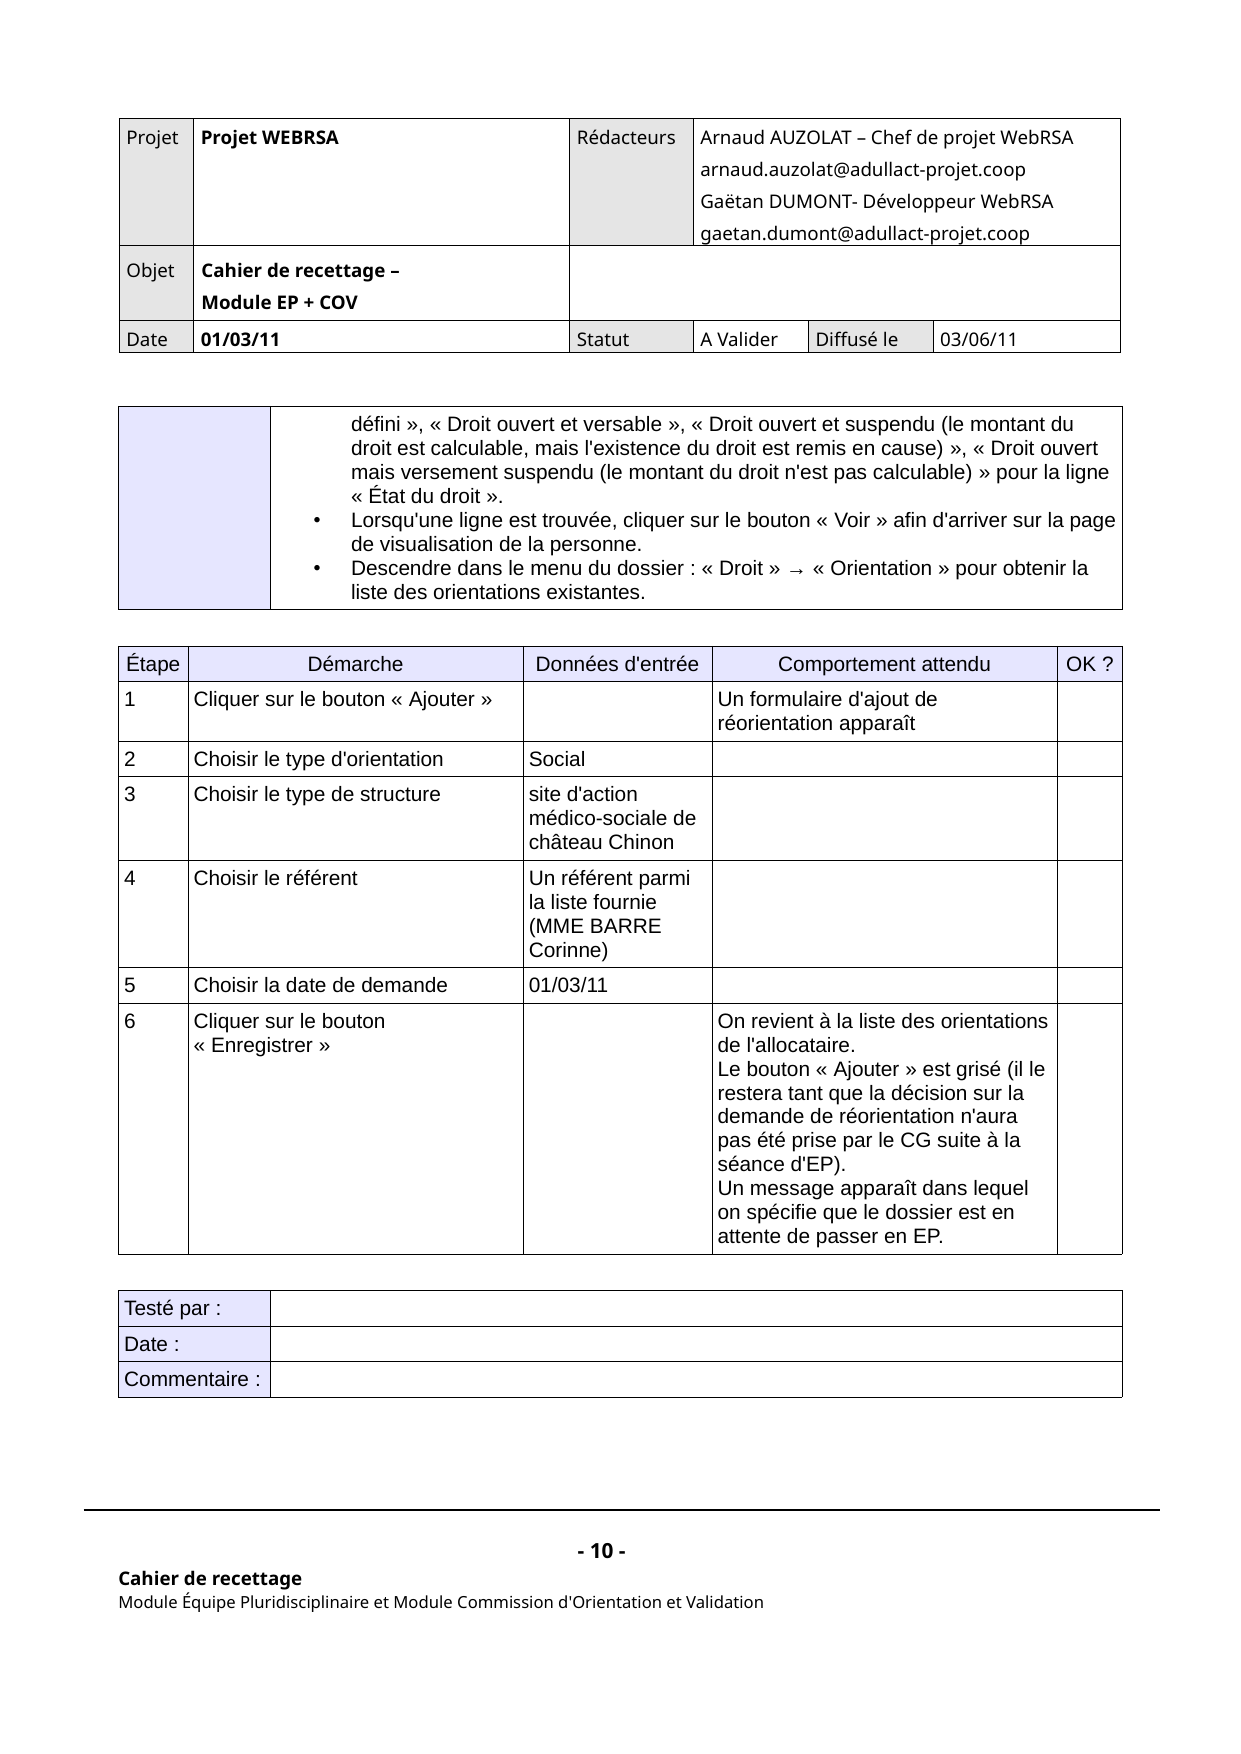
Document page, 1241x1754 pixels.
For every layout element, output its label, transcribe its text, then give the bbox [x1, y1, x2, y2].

table_cell [271, 1362, 1122, 1397]
table_cell Social [524, 742, 712, 776]
table_cell [524, 682, 712, 741]
table_cell [1058, 968, 1122, 1003]
table_cell 01/03/11 [524, 968, 712, 1003]
table_cell Choisir le référent [189, 861, 523, 967]
table_cell [1058, 777, 1122, 860]
table_cell Cliquer sur le bouton « Enregistrer » [189, 1004, 523, 1254]
table_cell site d'action médico-sociale de château Chinon [524, 777, 712, 860]
table_cell 1 [119, 682, 188, 741]
table_cell [713, 777, 1057, 860]
table_cell [713, 861, 1057, 967]
table_cell Date : [119, 1327, 270, 1361]
table_cell Un référent parmi la liste fournie (MME BARRE Corinne) [524, 861, 712, 967]
table_cell 2 [119, 742, 188, 776]
table_cell [1058, 861, 1122, 967]
table_cell [1058, 1004, 1122, 1254]
table_header Comportement attendu [713, 647, 1057, 681]
table_cell [1058, 742, 1122, 776]
table_cell [271, 1327, 1122, 1361]
table_cell 5 [119, 968, 188, 1003]
table_cell 6 [119, 1004, 188, 1254]
table_cell Choisir le type de structure [189, 777, 523, 860]
table_cell [119, 407, 270, 609]
table_cell [713, 742, 1057, 776]
table_cell 3 [119, 777, 188, 860]
table_header Étape [119, 647, 188, 681]
table_cell Choisir la date de demande [189, 968, 523, 1003]
table_header OK ? [1058, 647, 1122, 681]
table_header [271, 1291, 1122, 1326]
table_cell Cliquer sur le bouton « Ajouter » [189, 682, 523, 741]
table_cell On revient à la liste des orientations de l'allocataire. Le bouton « Ajouter » est grisé (il le restera tant que la décision sur la demande de réorientation n'aura pas été prise par le CG suite à la séance d'EP). Un message apparaît dans lequel on spécifie que le dossier est en attente de passer en EP. [713, 1004, 1057, 1254]
table_header Données d'entrée [524, 647, 712, 681]
table_cell Choisir le type d'orientation [189, 742, 523, 776]
table_header Testé par : [119, 1291, 270, 1326]
table_cell [524, 1004, 712, 1254]
table_cell Pour trouver cette personne, une possibilité est d'aller dans le menu « Recherches » → « Par orientation », de choisir le critère « Orienté » pour le filtre « Statut de l'orientation » et « Emploi » pour le filtre « Type d'orientation » Dans les résultats, il faudra s'assurer que la personne soit bien soumise à droits et devoirs (avant-dernière colonne) et que l'infobulle indique une valeur parmi « Non défini », « Droit ouvert et versable », « Droit ouvert et suspendu (le montant du droit est calculable, mais l'existence du droit est remis en cause) », « Droit ouvert mais versement suspendu (le montant du droit n'est pas calculable) » pour la ligne « État du droit ». Lorsqu'une ligne est trouvée, cliquer sur le bouton « Voir » afin d'arriver sur la page de visualisation de la personne. Descendre dans le menu du dossier : « Droit » → « Orientation » pour obtenir la liste des orientations existantes. [271, 407, 1122, 609]
table_cell Un formulaire d'ajout de réorientation apparaît [713, 682, 1057, 741]
table_header Démarche [189, 647, 523, 681]
table_cell Commentaire : [119, 1362, 270, 1397]
table_cell [713, 968, 1057, 1003]
table_cell [1058, 682, 1122, 741]
table_cell 4 [119, 861, 188, 967]
